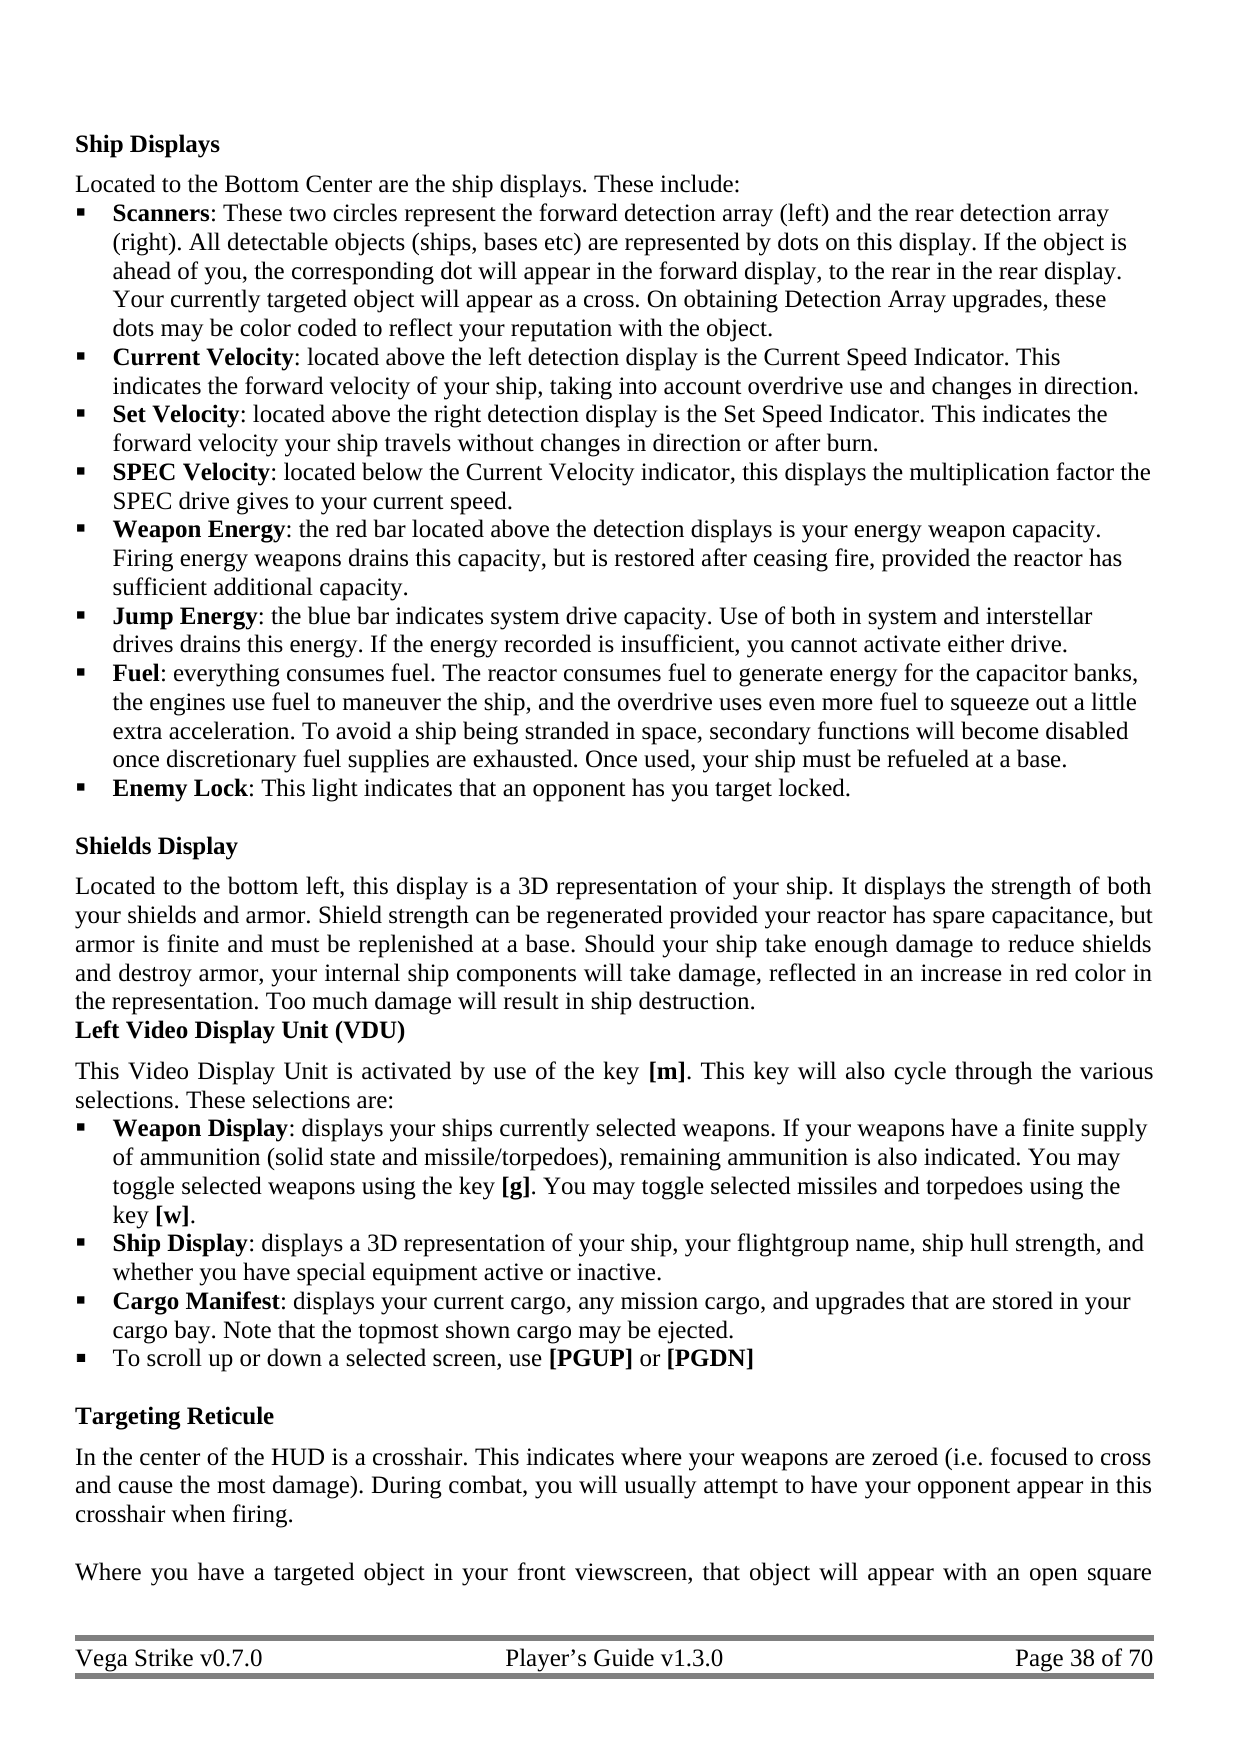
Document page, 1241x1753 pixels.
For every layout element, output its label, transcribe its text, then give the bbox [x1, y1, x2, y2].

list Set Velocity: located above the right detection display is the Set Speed Indicator. This indicates the forward velocity your ship travels without changes in direction or after burn. [75, 399, 1154, 457]
text Located to the bottom left, this display is a 3D representation of your ship. It displays the strength of both your shields and armor. Shield strength can be regenerated provided your reactor has spare capacitance, but armor is finite and must be replenished at a base. Should your ship take enough damage to reduce shields and destroy armor, your internal ship components will take damage, reflected in an increase in red color in the representation. Too much damage will result in ship destruction. [75, 871, 1154, 1015]
text Shields Display [75, 831, 1154, 859]
text In the center of the HUD is a crosshair. This indicates where your weapons are zeroed (i.e. focused to cross and cause the most damage). During combat, you will usually attempt to have your opponent appear in this crosshair when firing. [75, 1442, 1154, 1528]
list Weapon Display: displays your ships currently selected weapons. If your weapons have a finite supply of ammunition (solid state and missile/torpedoes), remaining ammunition is also indicated. You may toggle selected weapons using the key [g]. You may toggle selected missiles and torpedoes using the key [w]. [75, 1113, 1154, 1228]
list To scroll up or down a selected screen, use [PGUP] or [PGDN] [75, 1343, 1154, 1372]
list Current Velocity: located above the left detection display is the Current Speed Indicator. This indicates the forward velocity of your ship, taking into account overdrive use and changes in direction. [75, 342, 1154, 399]
text Targeting Reticule [75, 1401, 1154, 1430]
list Enemy Lock: This light indicates that an opponent has you target locked. [75, 773, 1154, 802]
list Scanners: These two circles represent the forward detection array (left) and the rear detection array (right). All detectable objects (ships, bases etc) are represented by dots on this display. If the object is ahead of you, the corresponding dot will appear in the forward display, to the rear in the rear display. Your currently targeted object will appear as a cross. On obtaining Detection Array upgrades, these dots may be color coded to reflect your reputation with the object. [75, 198, 1154, 342]
text Located to the Bottom Center are the ship displays. These include: [75, 169, 1154, 198]
text Ship Displays [75, 129, 1154, 157]
list Fuel: everything consumes fuel. The reactor consumes fuel to generate energy for the capacitor banks, the engines use fuel to maneuver the ship, and the overdrive uses even more fuel to squeeze out a little extra acceleration. To avoid a ship being stranded in space, secondary functions will become disabled once discretionary fuel supplies are exhausted. Once used, your ship must be refueled at a base. [75, 658, 1154, 773]
text Where you have a targeted object in your front viewscreen, that object will appear with an open square [75, 1557, 1154, 1585]
text Left Video Display Unit (VDU) [75, 1015, 1154, 1044]
list Weapon Energy: the red bar located above the detection displays is your energy weapon capacity. Firing energy weapons drains this capacity, but is restored after ceasing fire, provided the reactor has sufficient additional capacity. [75, 514, 1154, 601]
list SPEC Velocity: located below the Current Velocity indicator, this displays the multiplication factor the SPEC drive gives to your current speed. [75, 457, 1154, 514]
list Cargo Manifest: displays your current cargo, any mission cargo, and upgrades that are stored in your cargo bay. Note that the topmost shown cargo may be ejected. [75, 1286, 1154, 1343]
list Jump Energy: the blue bar indicates system drive capacity. Use of both in system and interstellar drives drains this energy. If the energy recorded is insufficient, you cannot activate either drive. [75, 601, 1154, 658]
list Ship Display: displays a 3D representation of your ship, your flightgroup name, ship hull strength, and whether you have special equipment active or inactive. [75, 1228, 1154, 1286]
text This Video Display Unit is activated by use of the key [m]. This key will also cycle through the various selections. These selections are: [75, 1056, 1154, 1113]
